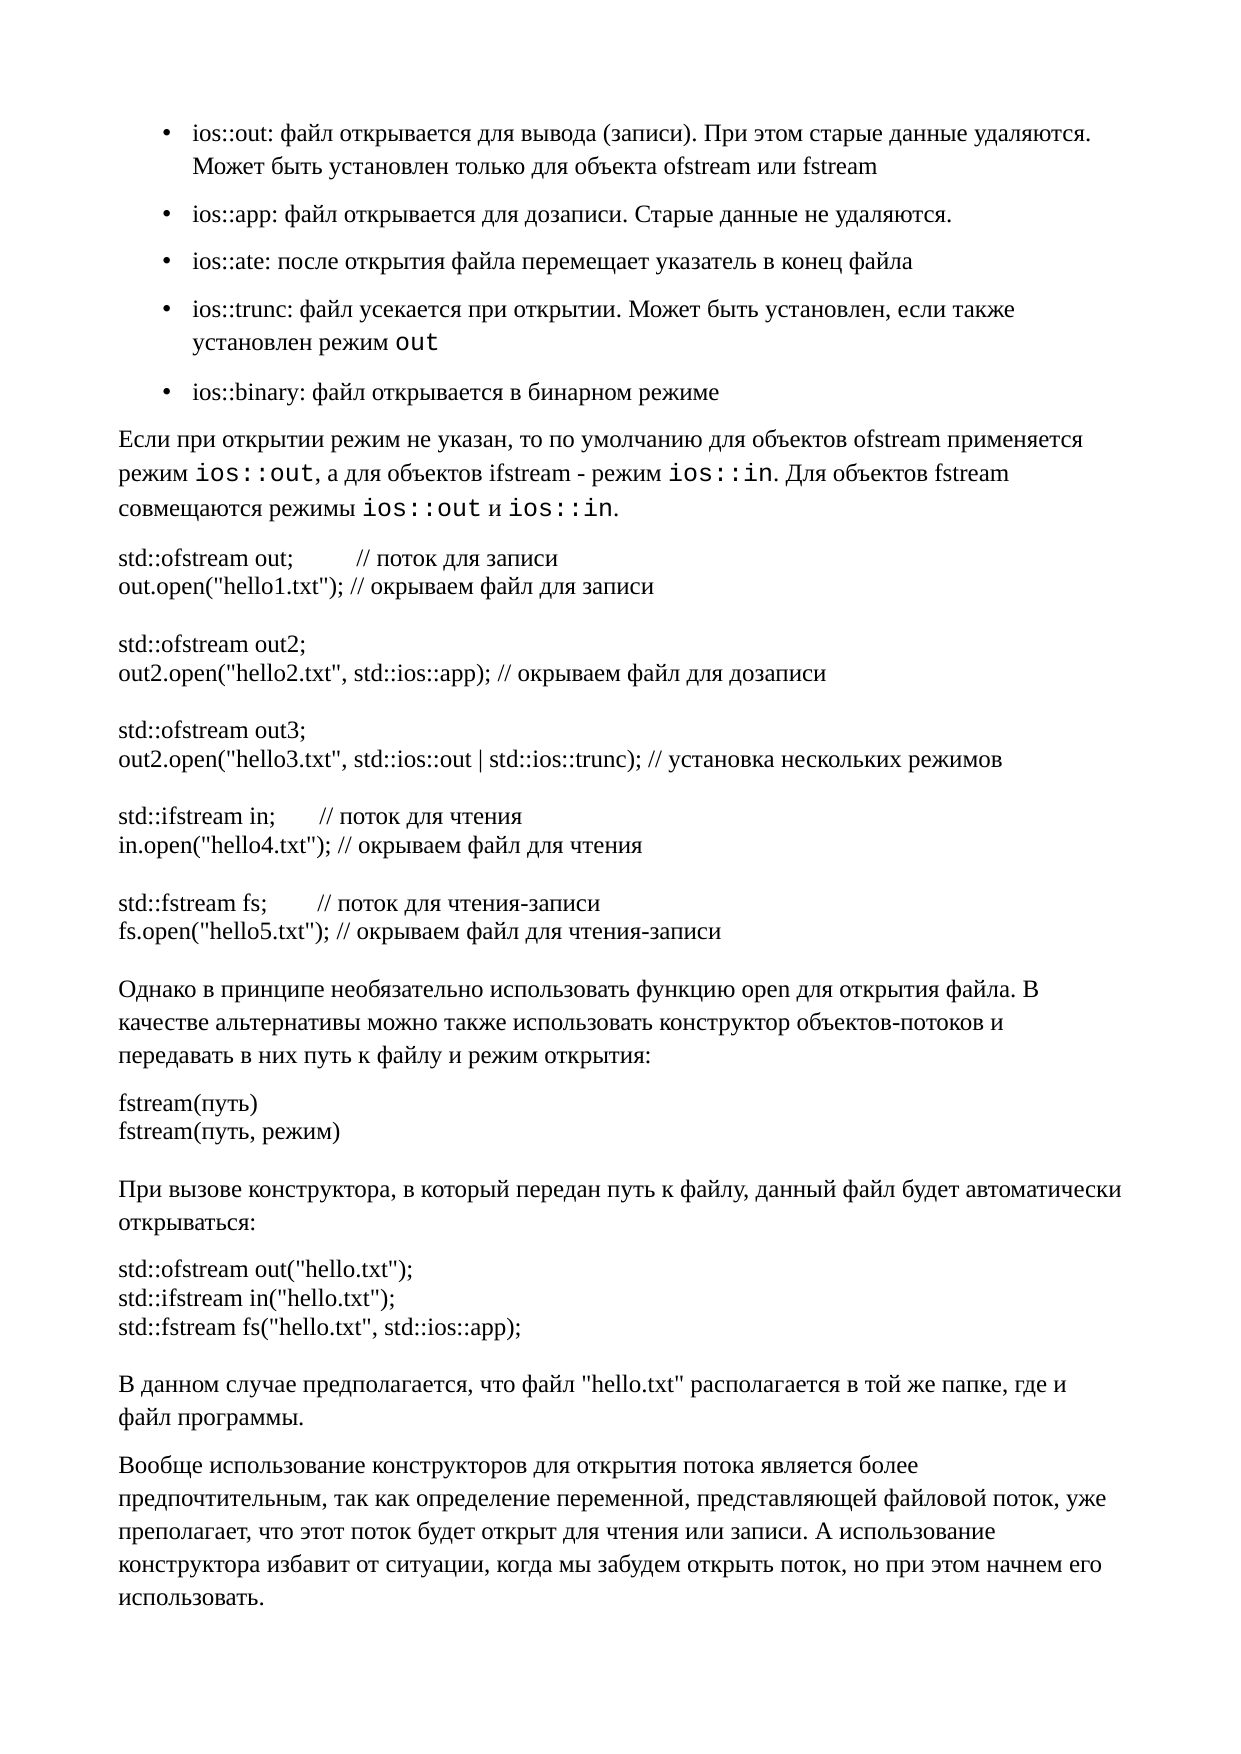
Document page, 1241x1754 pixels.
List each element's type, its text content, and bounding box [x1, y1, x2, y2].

text in.open("hello4.txt"); // окрываем файл для чтения [118, 830, 1122, 859]
text out.open("hello1.txt"); // окрываем файл для записи [118, 571, 1122, 600]
text fs.open("hello5.txt"); // окрываем файл для чтения-записи [118, 916, 1122, 945]
text out2.open("hello3.txt", std::ios::out | std::ios::trunc); // установка нескольких режимов [118, 744, 1122, 773]
text В данном случае предполагается, что файл "hello.txt" располагается в той же папке, где и файл программы. [118, 1369, 1122, 1431]
text Вообще использование конструкторов для открытия потока является более предпочтительным, так как определение переменной, представляющей файловой поток, уже преполагает, что этот поток будет открыт для чтения или записи. А использование конструктора избавит от ситуации, когда мы забудем открыть поток, но при этом начнем его использовать. [118, 1450, 1122, 1611]
text std::ofstream out3; [118, 715, 1122, 744]
text fstream(путь, режим) [118, 1116, 1122, 1145]
text std::ofstream out; // поток для записи [118, 543, 1122, 571]
list ios::binary: файл открывается в бинарном режиме [162, 377, 1122, 406]
text std::ofstream out2; [118, 629, 1122, 658]
text Однако в принципе необязательно использовать функцию open для открытия файла. В качестве альтернативы можно также использовать конструктор объектов-потоков и передавать в них путь к файлу и режим открытия: [118, 974, 1122, 1069]
list ios::trunc: файл усекается при открытии. Может быть установлен, если также установлен режим out [162, 294, 1122, 358]
list ios::out: файл открывается для вывода (записи). При этом старые данные удаляются. Может быть установлен только для объекта ofstream или fstream [162, 118, 1122, 180]
text Если при открытии режим не указан, то по умолчанию для объектов ofstream применяется режим ios::out, а для объектов ifstream - режим ios::in. Для объектов fstream совмещаются режимы ios::out и ios::in. [118, 424, 1122, 523]
list ios::ate: после открытия файла перемещает указатель в конец файла [162, 246, 1122, 275]
text out2.open("hello2.txt", std::ios::app); // окрываем файл для дозаписи [118, 658, 1122, 686]
text При вызове конструктора, в который передан путь к файлу, данный файл будет автоматически открываться: [118, 1174, 1122, 1236]
list ios::app: файл открывается для дозаписи. Старые данные не удаляются. [162, 199, 1122, 227]
text std::ifstream in; // поток для чтения [118, 801, 1122, 830]
text std::ifstream in("hello.txt"); [118, 1283, 1122, 1312]
text std::ofstream out("hello.txt"); [118, 1254, 1122, 1283]
text std::fstream fs; // поток для чтения-записи [118, 888, 1122, 916]
text std::fstream fs("hello.txt", std::ios::app); [118, 1312, 1122, 1341]
text fstream(путь) [118, 1088, 1122, 1116]
